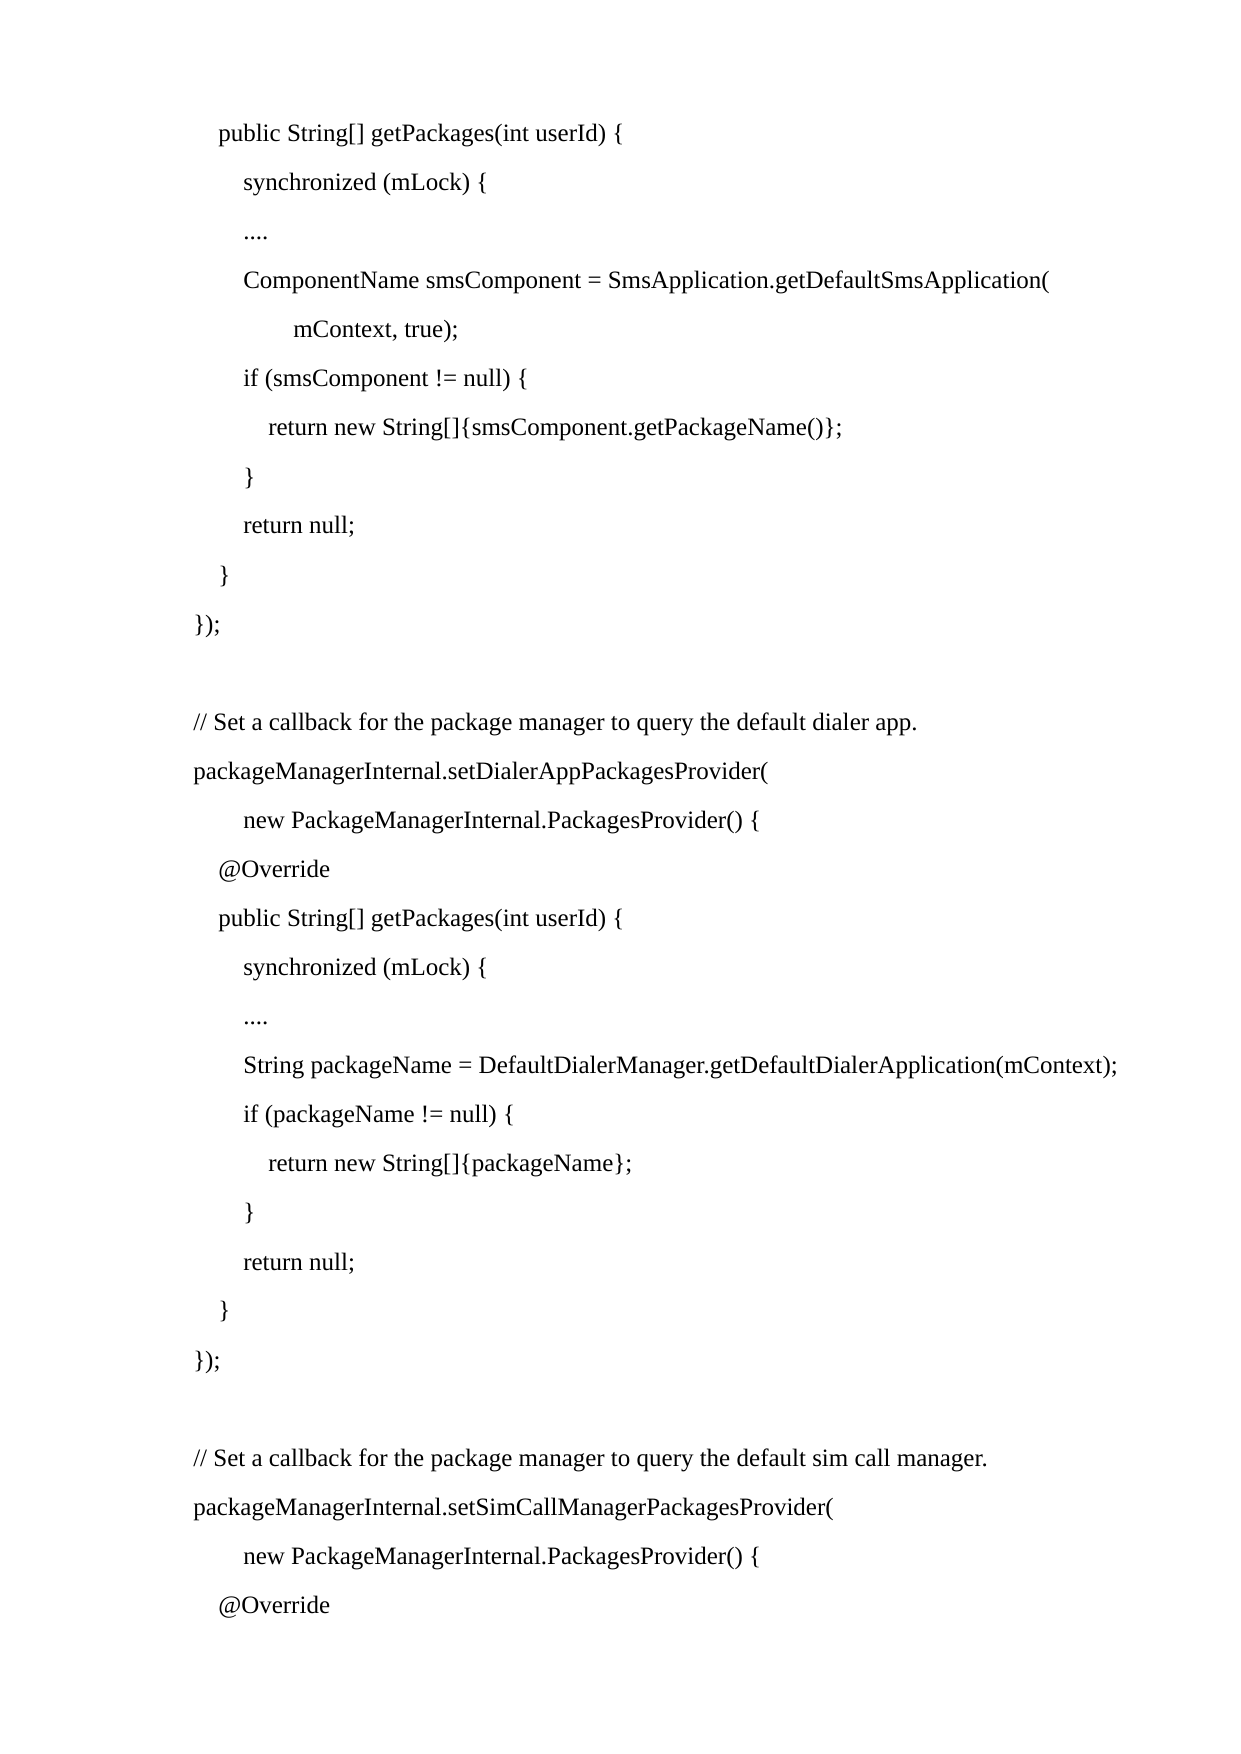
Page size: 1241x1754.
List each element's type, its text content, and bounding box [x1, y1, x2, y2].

text if (smsComponent != null) { [118, 363, 1122, 392]
text } [118, 560, 1122, 588]
text public String[] getPackages(int userId) { [118, 118, 1122, 147]
text new PackageManagerInternal.PackagesProvider() { [118, 1541, 1122, 1570]
text .... [118, 1001, 1122, 1030]
text public String[] getPackages(int userId) { [118, 903, 1122, 932]
text }); [118, 1345, 1122, 1373]
text mContext, true); [118, 314, 1122, 343]
text } [118, 1197, 1122, 1226]
text if (packageName != null) { [118, 1099, 1122, 1128]
text return new String[]{packageName}; [118, 1148, 1122, 1177]
text // Set a callback for the package manager to query the default sim call manager. [118, 1443, 1122, 1472]
text return null; [118, 511, 1122, 539]
text packageManagerInternal.setDialerAppPackagesProvider( [118, 756, 1122, 785]
text }); [118, 609, 1122, 637]
text synchronized (mLock) { [118, 952, 1122, 981]
text packageManagerInternal.setSimCallManagerPackagesProvider( [118, 1492, 1122, 1521]
text @Override [118, 1590, 1122, 1619]
text @Override [118, 854, 1122, 883]
text synchronized (mLock) { [118, 167, 1122, 196]
text .... [118, 216, 1122, 245]
text // Set a callback for the package manager to query the default dialer app. [118, 707, 1122, 736]
text String packageName = DefaultDialerManager.getDefaultDialerApplication(mContext); [118, 1050, 1122, 1079]
text return new String[]{smsComponent.getPackageName()}; [118, 412, 1122, 441]
text } [118, 1296, 1122, 1324]
text return null; [118, 1247, 1122, 1275]
text new PackageManagerInternal.PackagesProvider() { [118, 805, 1122, 834]
text } [118, 462, 1122, 490]
text ComponentName smsComponent = SmsApplication.getDefaultSmsApplication( [118, 265, 1122, 294]
